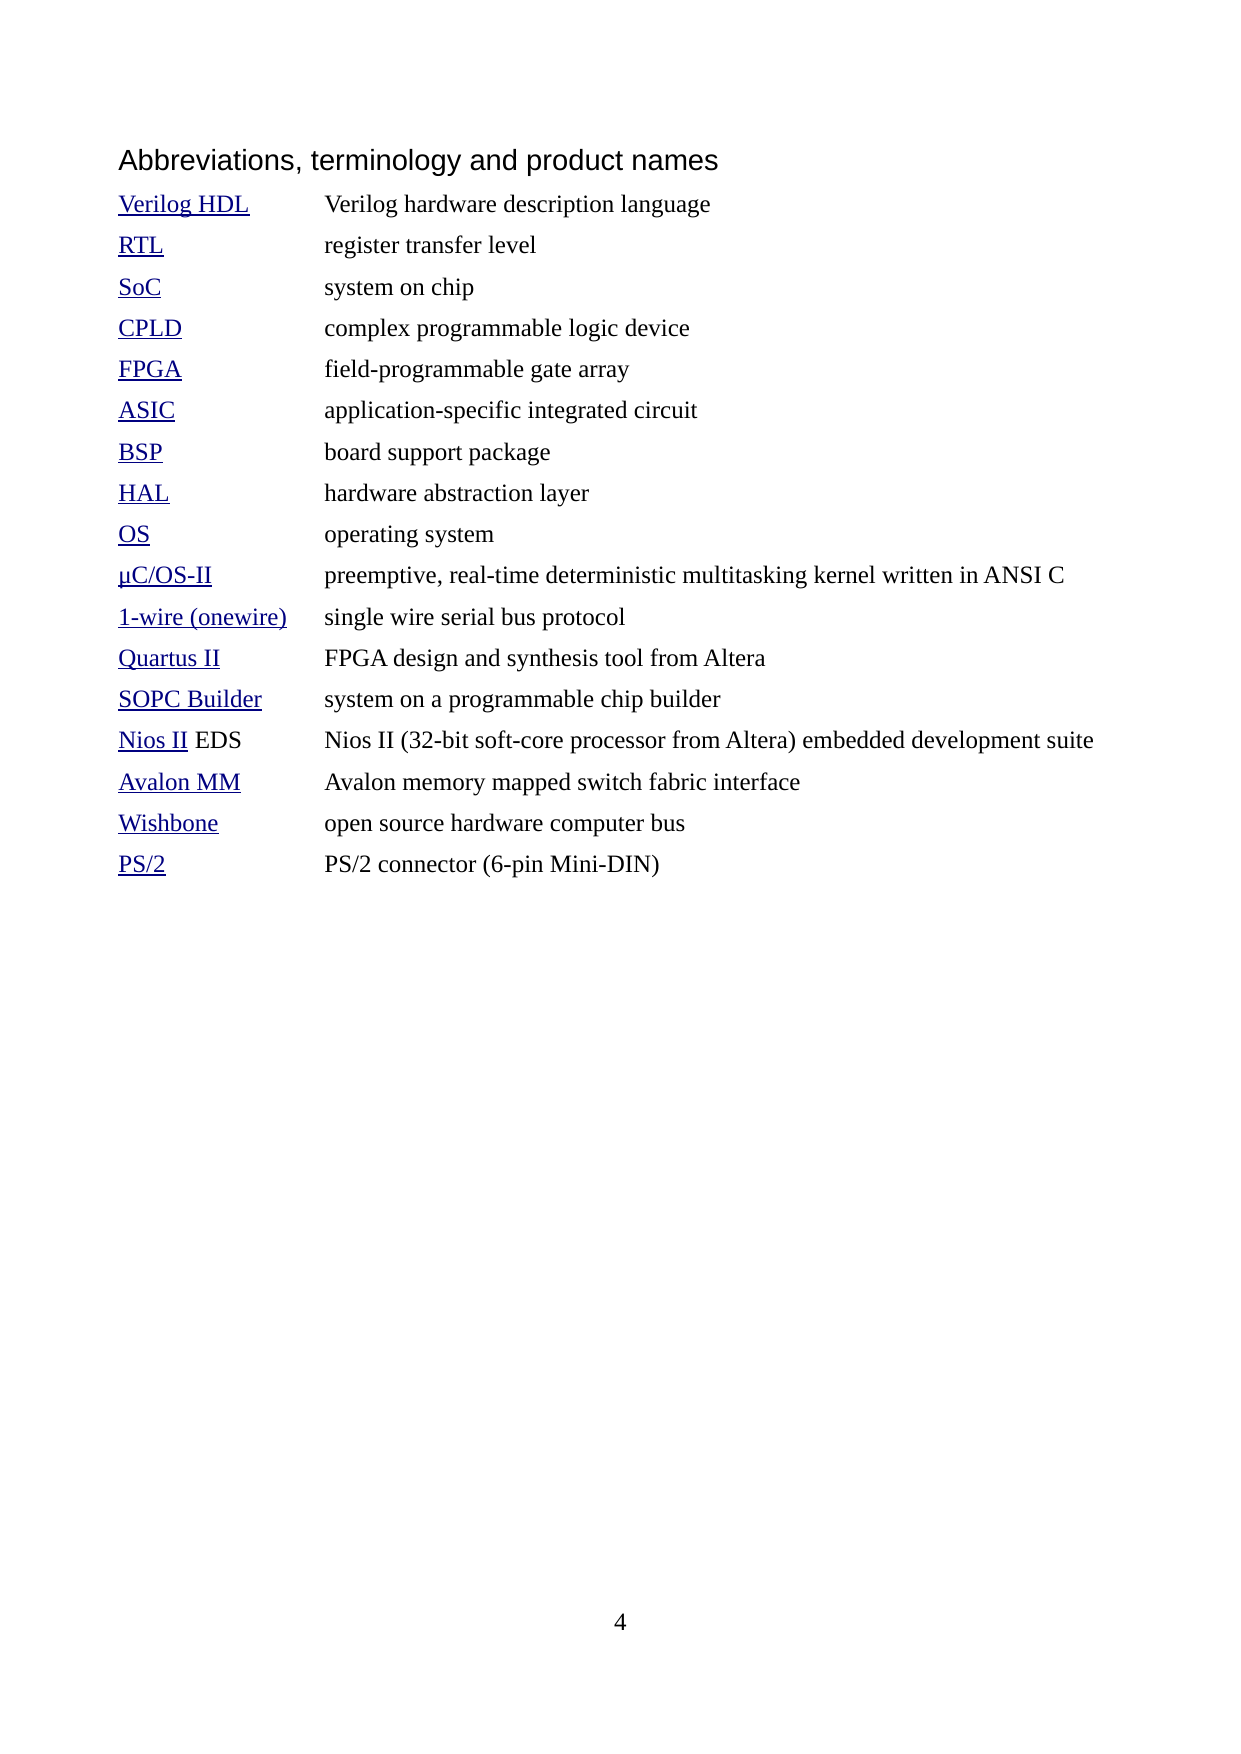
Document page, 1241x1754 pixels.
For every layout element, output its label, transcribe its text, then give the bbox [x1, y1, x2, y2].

text HAL hardware abstraction layer [118, 478, 1122, 507]
text OS operating system [118, 519, 1122, 548]
text FPGA field-programmable gate array [118, 354, 1122, 383]
text ASIC application-specific integrated circuit [118, 395, 1122, 424]
text Nios II EDS Nios II (32-bit soft-core processor from Altera) embedded development suite [118, 725, 1122, 754]
text CPLD complex programmable logic device [118, 313, 1122, 342]
text SoC system on chip [118, 272, 1122, 300]
text μC/OS-II preemptive, real-time deterministic multitasking kernel written in ANSI C [118, 560, 1122, 589]
text Avalon MM Avalon memory mapped switch fabric interface [118, 767, 1122, 795]
text BSP board support package [118, 437, 1122, 465]
text Verilog HDL Verilog hardware description language [118, 189, 1122, 218]
subtitle Abbreviations, terminology and product names [118, 143, 1122, 177]
text Wishbone open source hardware computer bus [118, 808, 1122, 837]
text Quartus II FPGA design and synthesis tool from Altera [118, 643, 1122, 672]
text SOPC Builder system on a programmable chip builder [118, 684, 1122, 713]
text RTL register transfer level [118, 230, 1122, 259]
text PS/2 PS/2 connector (6-pin Mini-DIN) [118, 849, 1122, 878]
text 1-wire (onewire) single wire serial bus protocol [118, 602, 1122, 630]
